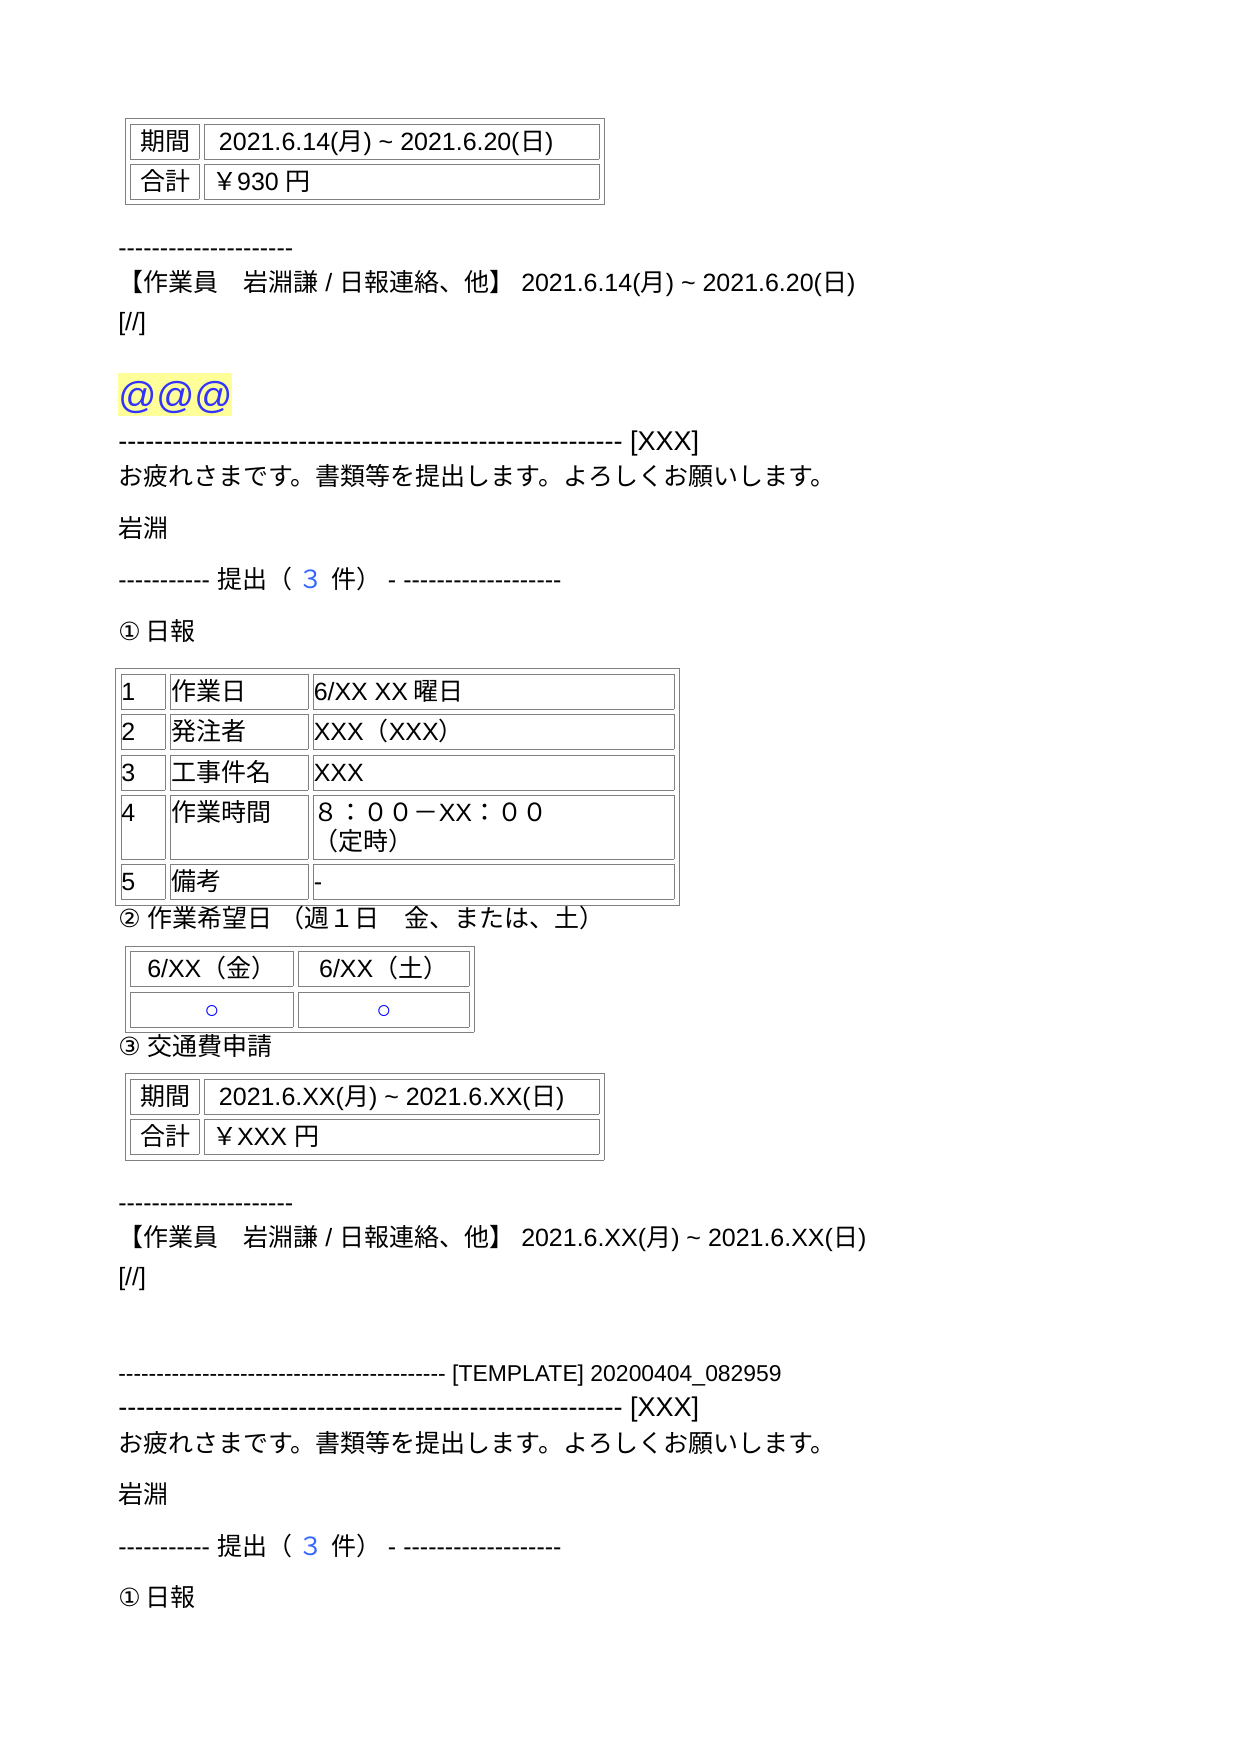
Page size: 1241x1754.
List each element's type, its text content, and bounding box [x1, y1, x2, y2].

text 岩淵 [118, 514, 1122, 543]
table_cell ８：００－XX：００ （定時） [310, 790, 677, 859]
text ② 作業希望日 （週１日 金、または、土） [118, 904, 1122, 933]
text -------------------------------------------------------- [XXX] [118, 1391, 1122, 1423]
table_cell 作業時間 [168, 790, 310, 859]
table_cell 3 [118, 749, 168, 789]
table_header 2021.6.14(月) ~ 2021.6.20(日) [202, 119, 602, 158]
table_header 作業日 [168, 669, 310, 709]
text [//] [118, 307, 1122, 336]
table_cell ○ [296, 986, 471, 1027]
text --------------------- [118, 233, 1122, 262]
table_cell 発注者 [168, 709, 310, 749]
text 【作業員 岩淵謙 / 日報連絡、他】 2021.6.14(月) ~ 2021.6.20(日) [118, 268, 1122, 296]
table_cell 2 [118, 709, 168, 749]
text @@@ [118, 373, 1122, 416]
table_cell 備考 [168, 859, 310, 899]
table_header 1 [118, 669, 168, 709]
table_header 期間 [128, 1074, 202, 1114]
table_cell 合計 [128, 159, 202, 199]
text お疲れさまです。書類等を提出します。よろしくお願いします。 [118, 1429, 1122, 1458]
table_cell - [314, 865, 674, 899]
table_cell 工事件名 [168, 749, 310, 789]
table_cell - [310, 859, 677, 899]
text ----------- 提出（ ３ 件） - ------------------- [118, 1532, 1122, 1561]
table_cell ￥930 円 [202, 159, 602, 199]
table_header 2021.6.XX(月) ~ 2021.6.XX(日) [202, 1074, 602, 1114]
text ----------- 提出（ ３ 件） - ------------------- [118, 565, 1122, 594]
table_header 6/XX（金） [128, 947, 296, 986]
table_cell XXX（XXX） [310, 709, 677, 749]
text ③ 交通費申請 [118, 1032, 1122, 1061]
text お疲れさまです。書類等を提出します。よろしくお願いします。 [118, 462, 1122, 491]
table_header 6/XX（土） [296, 947, 471, 986]
table_header 期間 [128, 119, 202, 158]
text ①日報 [118, 617, 1122, 646]
table_header 6/XX XX曜日 [310, 669, 677, 709]
table_cell ￥XXX 円 [202, 1114, 602, 1154]
text 【作業員 岩淵謙 / 日報連絡、他】 2021.6.XX(月) ~ 2021.6.XX(日) [118, 1223, 1122, 1251]
text --------------------- [118, 1188, 1122, 1217]
table_cell 4 [118, 790, 168, 859]
table_cell 5 [118, 859, 168, 899]
text -------------------------------------------------------- [XXX] [118, 425, 1122, 456]
text [//] [118, 1262, 1122, 1291]
text 岩淵 [118, 1480, 1122, 1509]
text ①日報 [118, 1583, 1122, 1612]
text ------------------------------------------- [TEMPLATE] 20200404_082959 [118, 1360, 1122, 1386]
table_cell ○ [128, 986, 296, 1027]
table_cell 合計 [128, 1114, 202, 1154]
table_cell XXX [310, 749, 677, 789]
